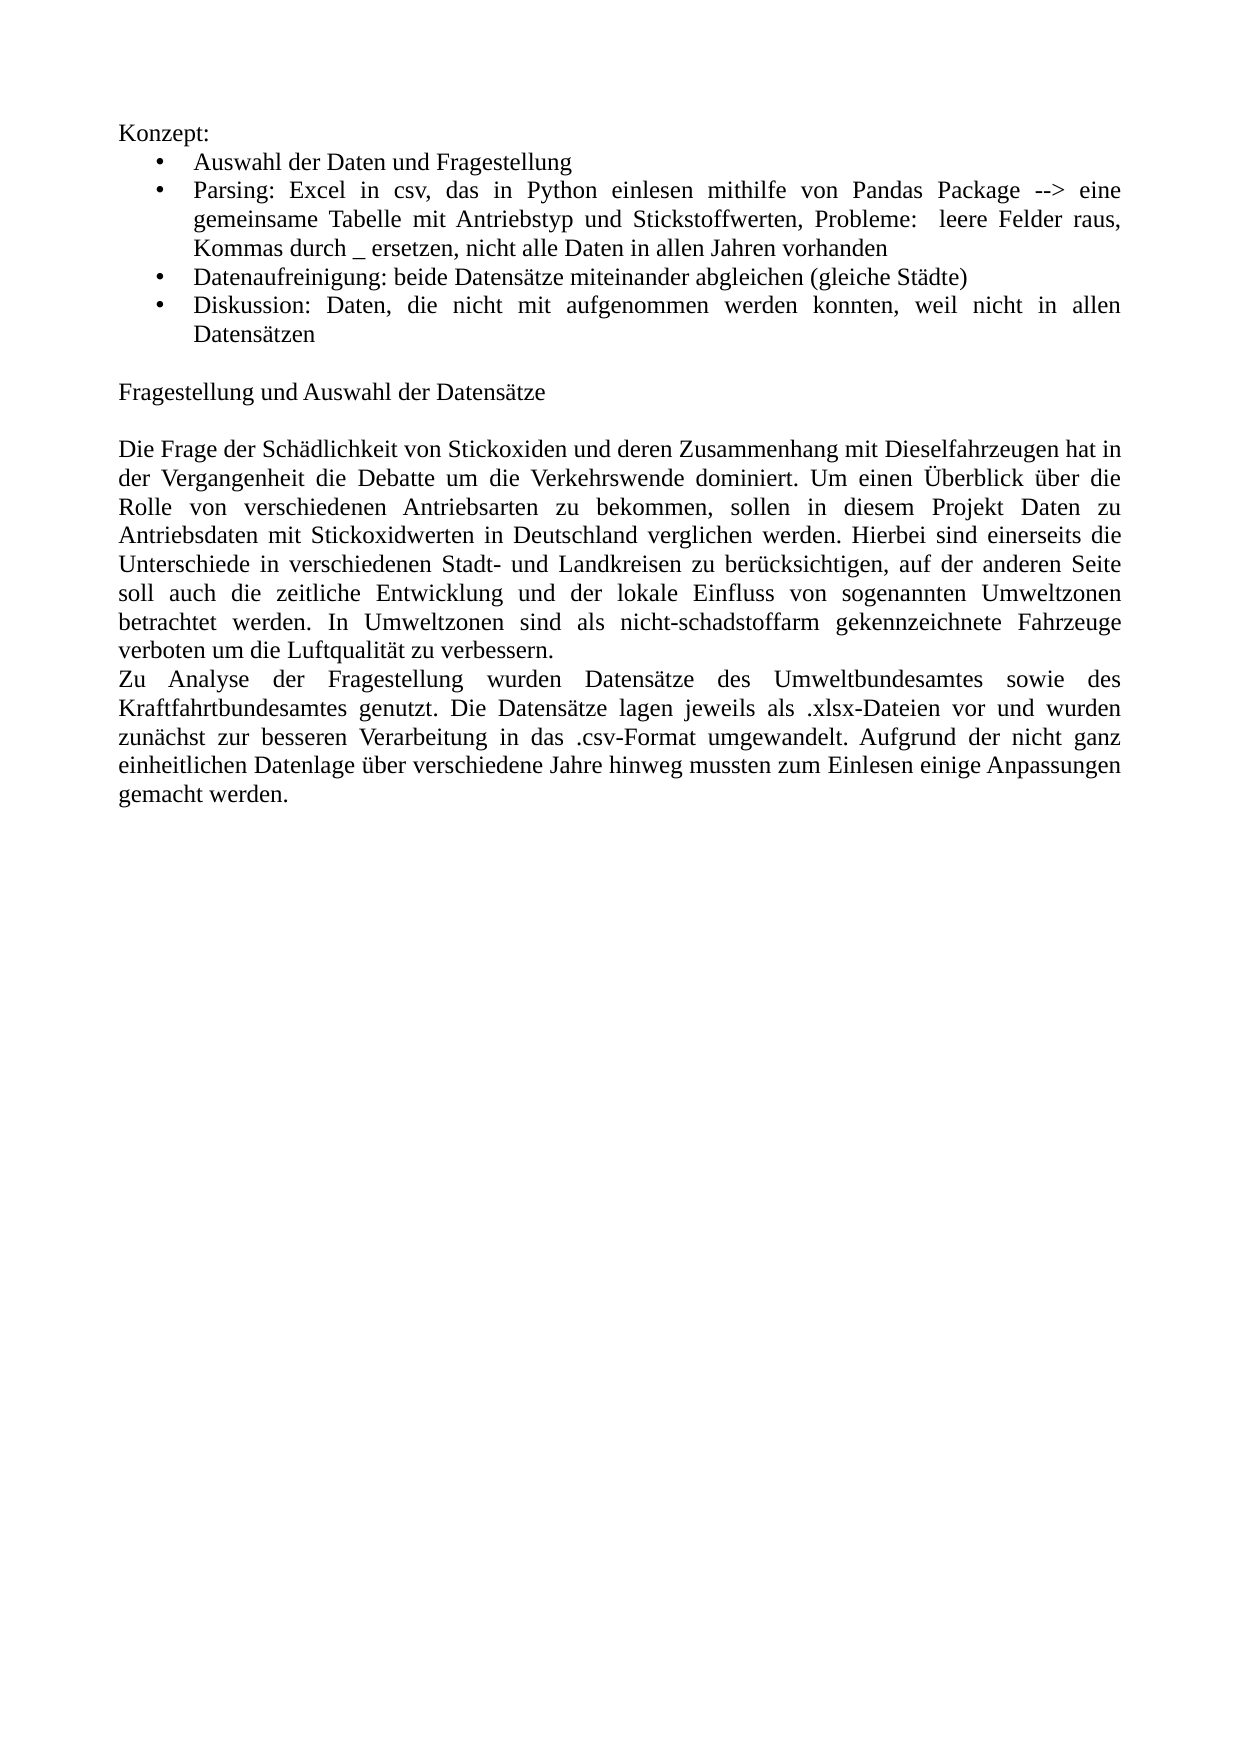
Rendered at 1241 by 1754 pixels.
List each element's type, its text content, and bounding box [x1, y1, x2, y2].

list Parsing: Excel in csv, das in Python einlesen mithilfe von Pandas Package --> eine gemeinsame Tabelle mit Antriebstyp und Stickstoffwerten, Probleme: leere Felder raus, Kommas durch _ ersetzen, nicht alle Daten in allen Jahren vorhanden [156, 176, 1122, 262]
text Zu Analyse der Fragestellung wurden Datensätze des Umweltbundesamtes sowie des Kraftfahrtbundesamtes genutzt. Die Datensätze lagen jeweils als .xlsx-Dateien vor und wurden zunächst zur besseren Verarbeitung in das .csv-Format umgewandelt. Aufgrund der nicht ganz einheitlichen Datenlage über verschiedene Jahre hinweg mussten zum Einlesen einige Anpassungen gemacht werden. [118, 664, 1122, 808]
list Diskussion: Daten, die nicht mit aufgenommen werden konnten, weil nicht in allen Datensätzen [156, 291, 1122, 348]
text Fragestellung und Auswahl der Datensätze [118, 377, 1122, 406]
text Die Frage der Schädlichkeit von Stickoxiden und deren Zusammenhang mit Dieselfahrzeugen hat in der Vergangenheit die Debatte um die Verkehrswende dominiert. Um einen Überblick über die Rolle von verschiedenen Antriebsarten zu bekommen, sollen in diesem Projekt Daten zu Antriebsdaten mit Stickoxidwerten in Deutschland verglichen werden. Hierbei sind einerseits die Unterschiede in verschiedenen Stadt- und Landkreisen zu berücksichtigen, auf der anderen Seite soll auch die zeitliche Entwicklung und der lokale Einfluss von sogenannten Umweltzonen betrachtet werden. In Umweltzonen sind als nicht-schadstoffarm gekennzeichnete Fahrzeuge verboten um die Luftqualität zu verbessern. [118, 434, 1122, 664]
list Auswahl der Daten und Fragestellung [156, 147, 1122, 176]
list Datenaufreinigung: beide Datensätze miteinander abgleichen (gleiche Städte) [156, 262, 1122, 291]
text Konzept: [118, 118, 1122, 147]
